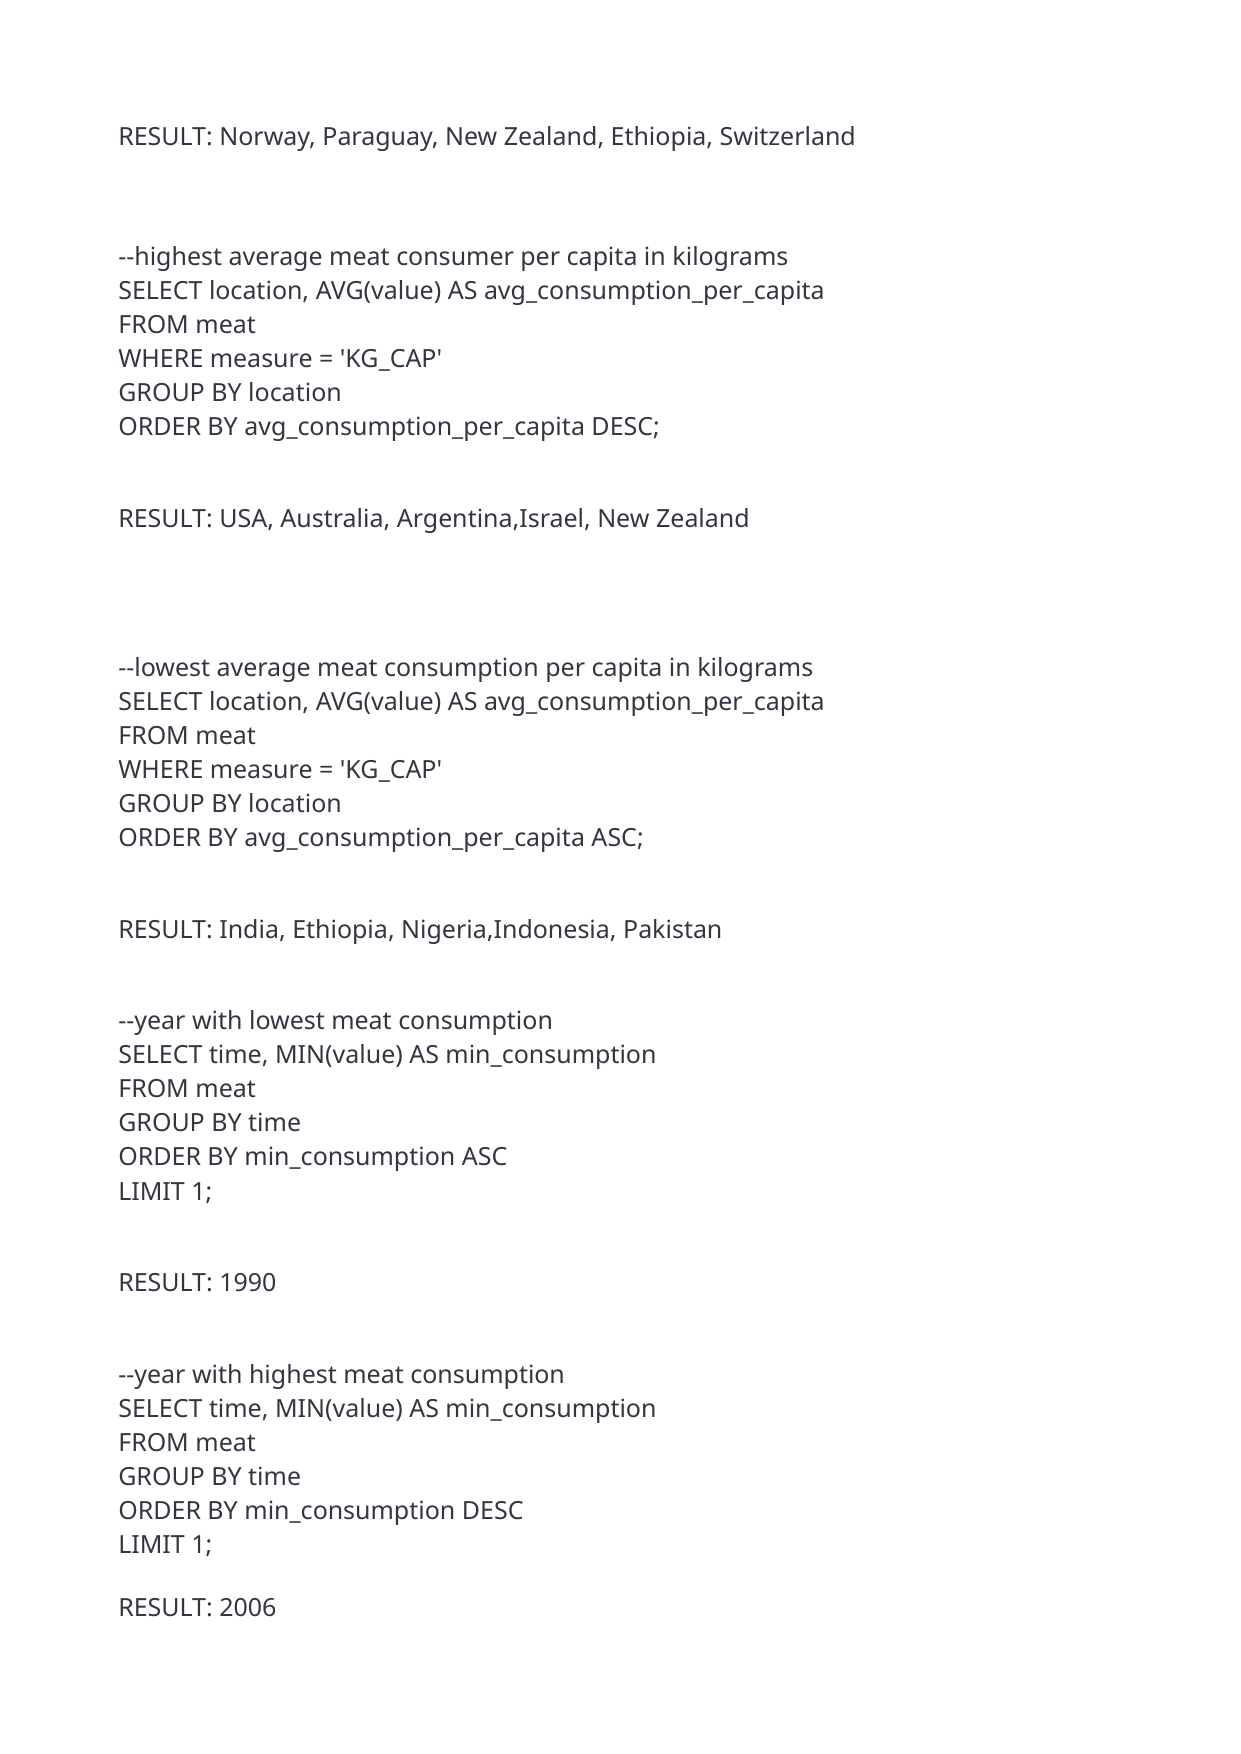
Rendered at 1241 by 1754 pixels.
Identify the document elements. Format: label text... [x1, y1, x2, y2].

text FROM meat [118, 1424, 1122, 1458]
text RESULT: USA, Australia, Argentina,Israel, New Zealand [118, 500, 1122, 534]
text SELECT location, AVG(value) AS avg_consumption_per_capita [118, 272, 1122, 307]
text WHERE measure = 'KG_CAP' [118, 752, 1122, 786]
text ORDER BY avg_consumption_per_capita ASC; [118, 820, 1122, 854]
text RESULT: India, Ethiopia, Nigeria,Indonesia, Pakistan [118, 911, 1122, 945]
text LIMIT 1; [118, 1527, 1122, 1561]
text --highest average meat consumer per capita in kilograms [118, 238, 1122, 272]
text FROM meat [118, 1071, 1122, 1105]
text SELECT time, MIN(value) AS min_consumption [118, 1037, 1122, 1071]
text --year with highest meat consumption [118, 1356, 1122, 1390]
text --lowest average meat consumption per capita in kilograms [118, 649, 1122, 683]
text GROUP BY location [118, 786, 1122, 820]
text ORDER BY min_consumption ASC [118, 1139, 1122, 1173]
text RESULT: Norway, Paraguay, New Zealand, Ethiopia, Switzerland [118, 118, 1122, 152]
text --year with lowest meat consumption [118, 1003, 1122, 1037]
text ORDER BY min_consumption DESC [118, 1492, 1122, 1527]
text WHERE measure = 'KG_CAP' [118, 341, 1122, 375]
text RESULT: 1990 [118, 1265, 1122, 1299]
text LIMIT 1; [118, 1173, 1122, 1207]
text RESULT: 2006 [118, 1589, 1122, 1623]
text GROUP BY time [118, 1105, 1122, 1139]
text GROUP BY time [118, 1458, 1122, 1492]
text SELECT location, AVG(value) AS avg_consumption_per_capita [118, 683, 1122, 717]
text GROUP BY location [118, 375, 1122, 409]
text SELECT time, MIN(value) AS min_consumption [118, 1390, 1122, 1424]
text FROM meat [118, 717, 1122, 752]
text ORDER BY avg_consumption_per_capita DESC; [118, 409, 1122, 443]
text FROM meat [118, 307, 1122, 341]
